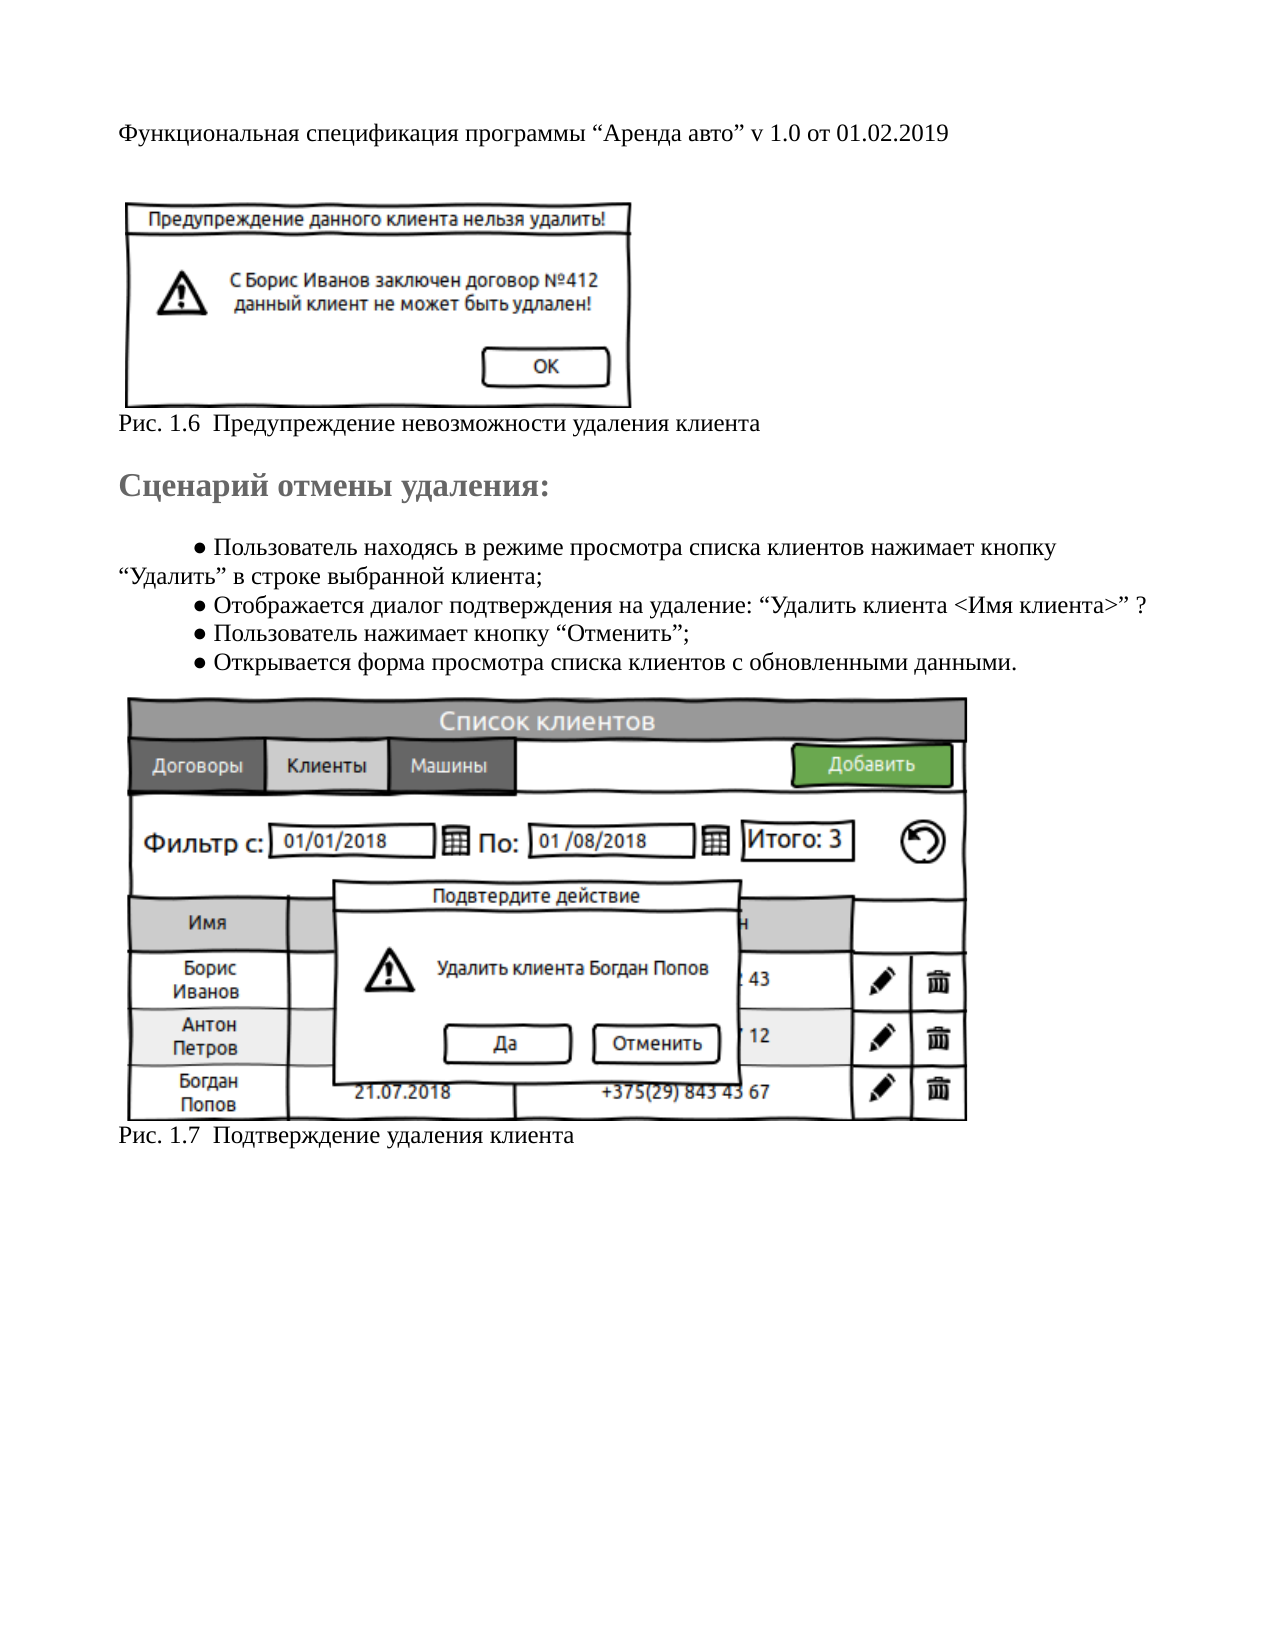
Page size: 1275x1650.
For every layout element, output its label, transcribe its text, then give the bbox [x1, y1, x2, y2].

picture [125, 201, 632, 408]
text Рис. 1.6 Предупреждение невозможности удаления клиента [118, 176, 1157, 436]
text ● Отображается диалог подтверждения на удаление: “Удалить клиента <Имя клиента>” ? [118, 590, 1157, 618]
text ● Открывается форма просмотра списка клиентов с обновленными данными. [118, 647, 1157, 676]
text Рис. 1.7 Подтверждение удаления клиента [118, 676, 1157, 1149]
text ● Пользователь находясь в режиме просмотра списка клиентов нажимает кнопку “Удалить” в строке выбранной клиента; [118, 532, 1157, 590]
text ● Пользователь нажимает кнопку “Отменить”; [118, 618, 1157, 647]
picture [126, 696, 968, 1121]
text Сценарий отмены удаления: [118, 465, 1157, 503]
